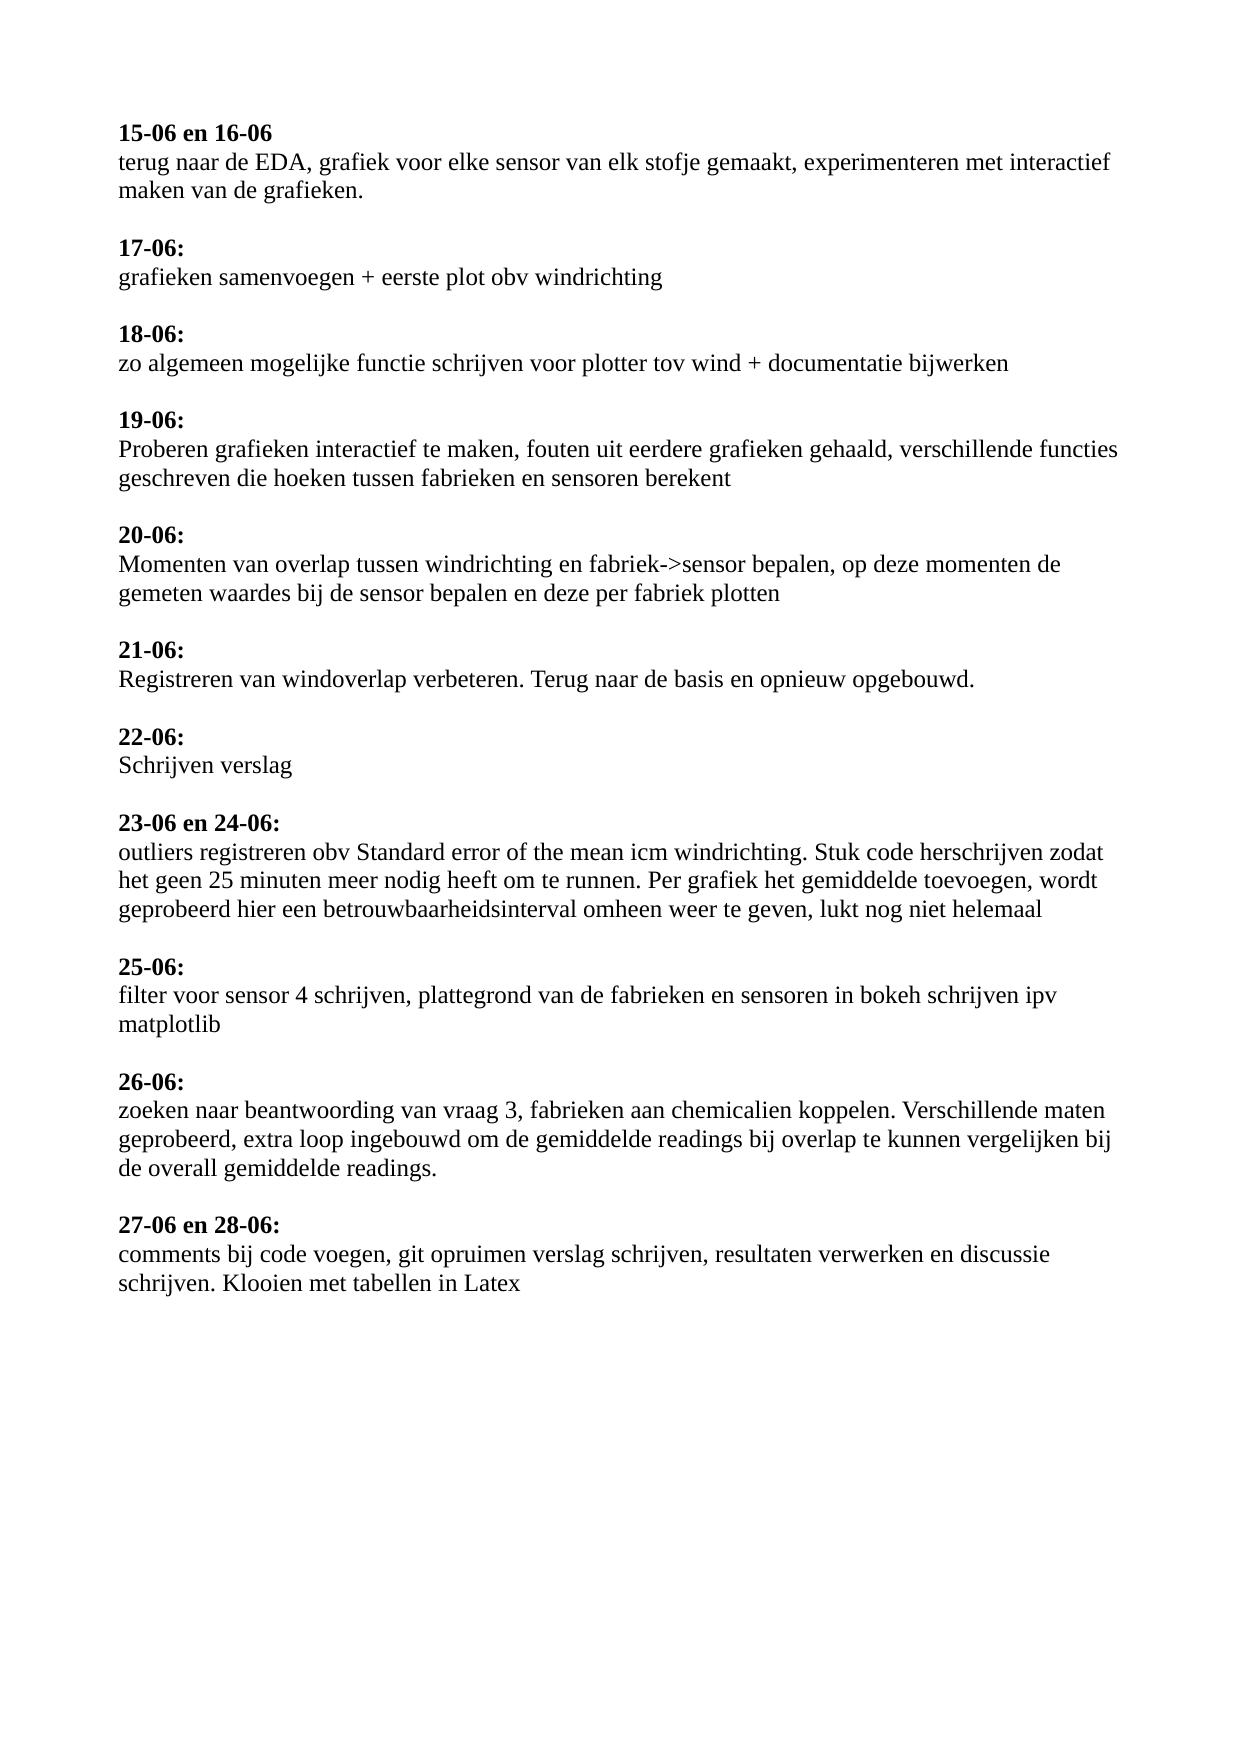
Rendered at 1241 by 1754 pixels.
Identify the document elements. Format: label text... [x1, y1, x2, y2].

text 22-06: [118, 722, 1122, 751]
text Schrijven verslag [118, 751, 1122, 779]
text comments bij code voegen, git opruimen verslag schrijven, resultaten verwerken en discussie schrijven. Klooien met tabellen in Latex [118, 1239, 1122, 1297]
text 15-06 en 16-06 [118, 118, 1122, 147]
text 25-06: [118, 952, 1122, 981]
text 23-06 en 24-06: [118, 808, 1122, 837]
text Momenten van overlap tussen windrichting en fabriek->sensor bepalen, op deze momenten de gemeten waardes bij de sensor bepalen en deze per fabriek plotten [118, 549, 1122, 607]
text 19-06: [118, 406, 1122, 434]
text 27-06 en 28-06: [118, 1211, 1122, 1239]
text 17-06: [118, 233, 1122, 262]
text Proberen grafieken interactief te maken, fouten uit eerdere grafieken gehaald, verschillende functies geschreven die hoeken tussen fabrieken en sensoren berekent [118, 434, 1122, 492]
text 21-06: [118, 636, 1122, 664]
text outliers registreren obv Standard error of the mean icm windrichting. Stuk code herschrijven zodat het geen 25 minuten meer nodig heeft om te runnen. Per grafiek het gemiddelde toevoegen, wordt geprobeerd hier een betrouwbaarheidsinterval omheen weer te geven, lukt nog niet helemaal [118, 837, 1122, 923]
text zo algemeen mogelijke functie schrijven voor plotter tov wind + documentatie bijwerken [118, 348, 1122, 377]
text Registreren van windoverlap verbeteren. Terug naar de basis en opnieuw opgebouwd. [118, 664, 1122, 693]
text terug naar de EDA, grafiek voor elke sensor van elk stofje gemaakt, experimenteren met interactief maken van de grafieken. [118, 147, 1122, 204]
text 20-06: [118, 521, 1122, 549]
text 18-06: [118, 319, 1122, 348]
text grafieken samenvoegen + eerste plot obv windrichting [118, 262, 1122, 291]
text filter voor sensor 4 schrijven, plattegrond van de fabrieken en sensoren in bokeh schrijven ipv matplotlib [118, 981, 1122, 1038]
text zoeken naar beantwoording van vraag 3, fabrieken aan chemicalien koppelen. Verschillende maten geprobeerd, extra loop ingebouwd om de gemiddelde readings bij overlap te kunnen vergelijken bij de overall gemiddelde readings. [118, 1096, 1122, 1182]
text 26-06: [118, 1067, 1122, 1096]
